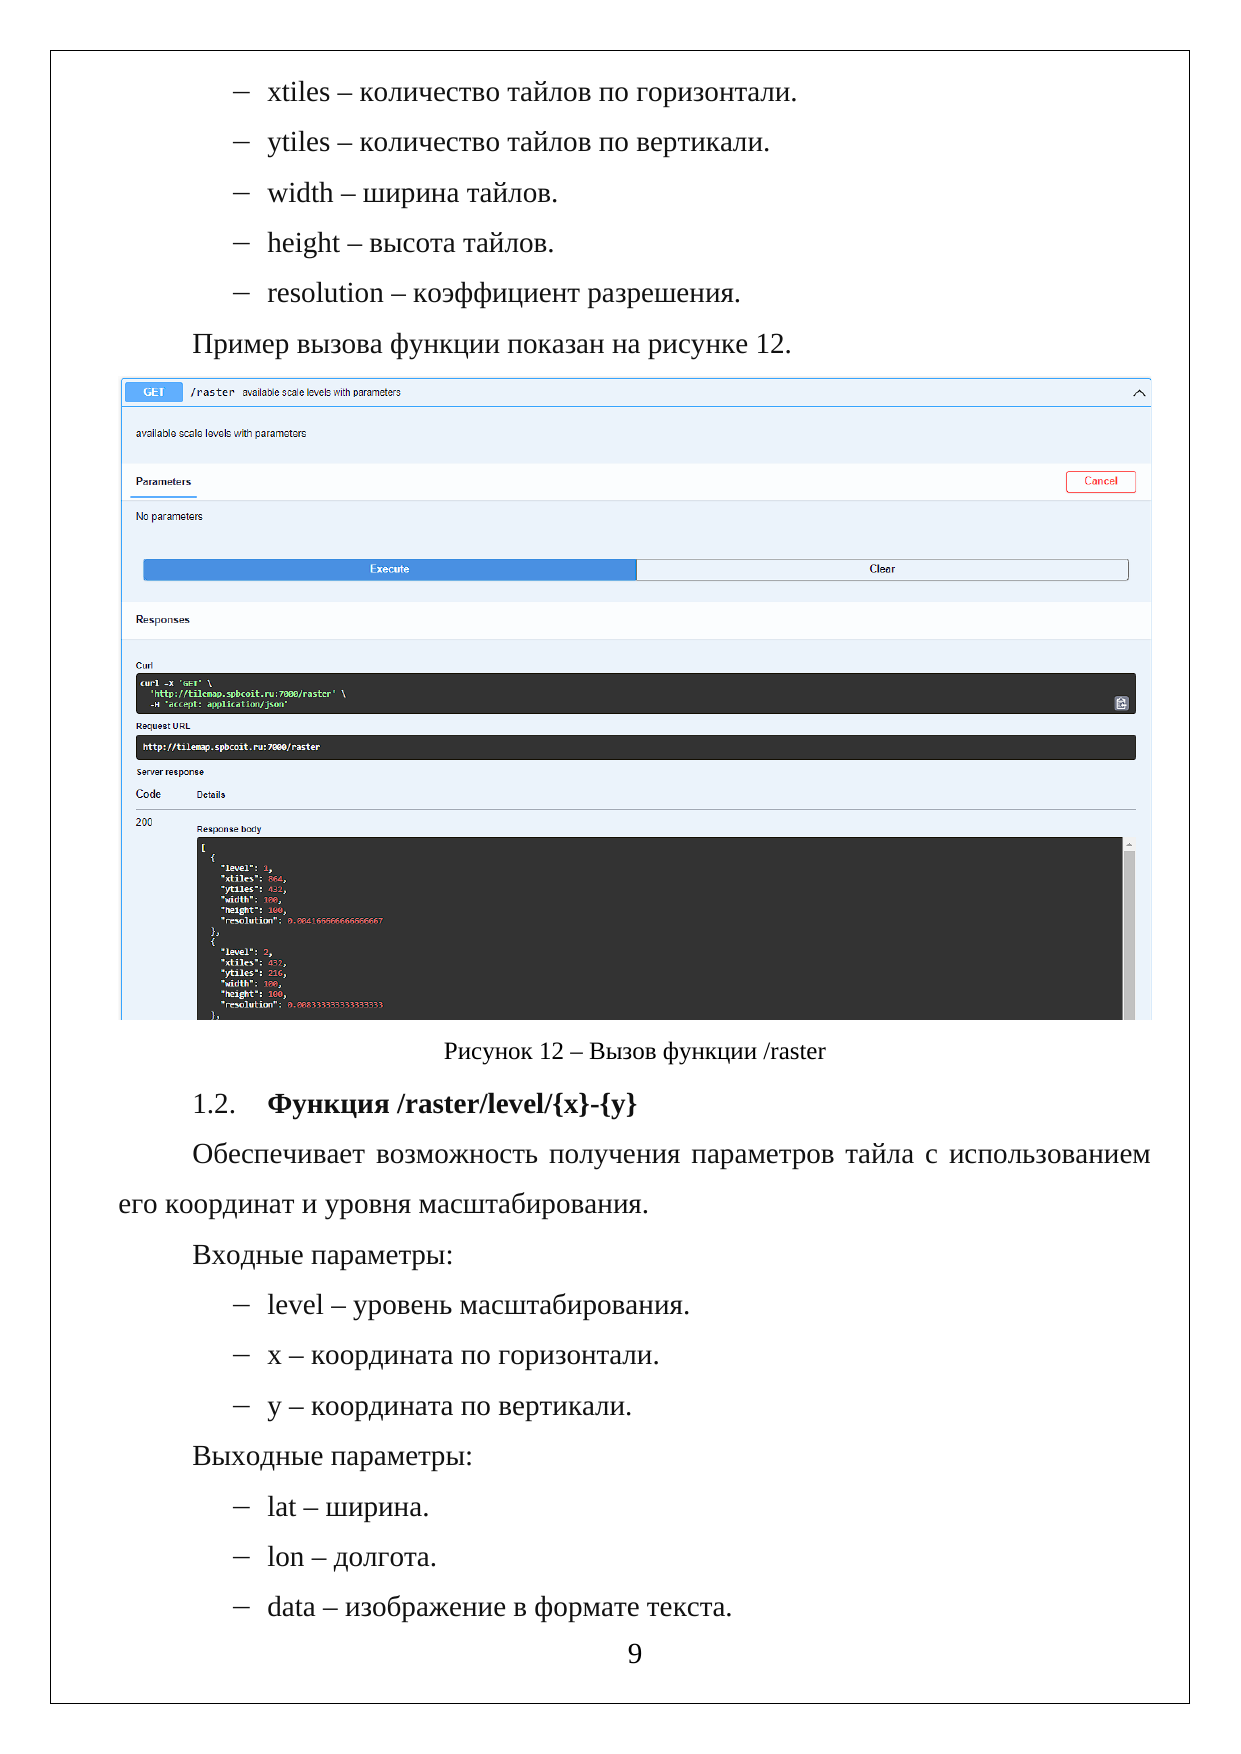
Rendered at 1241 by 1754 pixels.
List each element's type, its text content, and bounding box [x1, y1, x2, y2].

text Выходные параметры: [118, 1438, 1152, 1472]
list width – ширина тайлов. [229, 175, 1152, 208]
list resolution – коэффициент разрешения. [229, 276, 1152, 309]
list y – координата по вертикали. [229, 1388, 1152, 1422]
text Входные параметры: [118, 1237, 1152, 1270]
list xtiles – количество тайлов по горизонтали. [229, 74, 1152, 107]
list lon – долгота. [229, 1539, 1152, 1573]
list ytiles – количество тайлов по вертикали. [229, 124, 1152, 158]
list lat – ширина. [229, 1489, 1152, 1522]
list data – изображение в формате текста. [229, 1589, 1152, 1623]
list Функция /raster/level/{x}-{y} [192, 1086, 1152, 1119]
list x – координата по горизонтали. [229, 1337, 1152, 1371]
list height – высота тайлов. [229, 225, 1152, 259]
text Обеспечивает возможность получения параметров тайла с использованием его координат и уровня масштабирования. [118, 1136, 1152, 1220]
text Пример вызова функции показан на рисунке 12. [118, 326, 1152, 359]
list level – уровень масштабирования. [229, 1287, 1152, 1321]
text Рисунок 12 – Вызов функции /raster [118, 1036, 1152, 1065]
